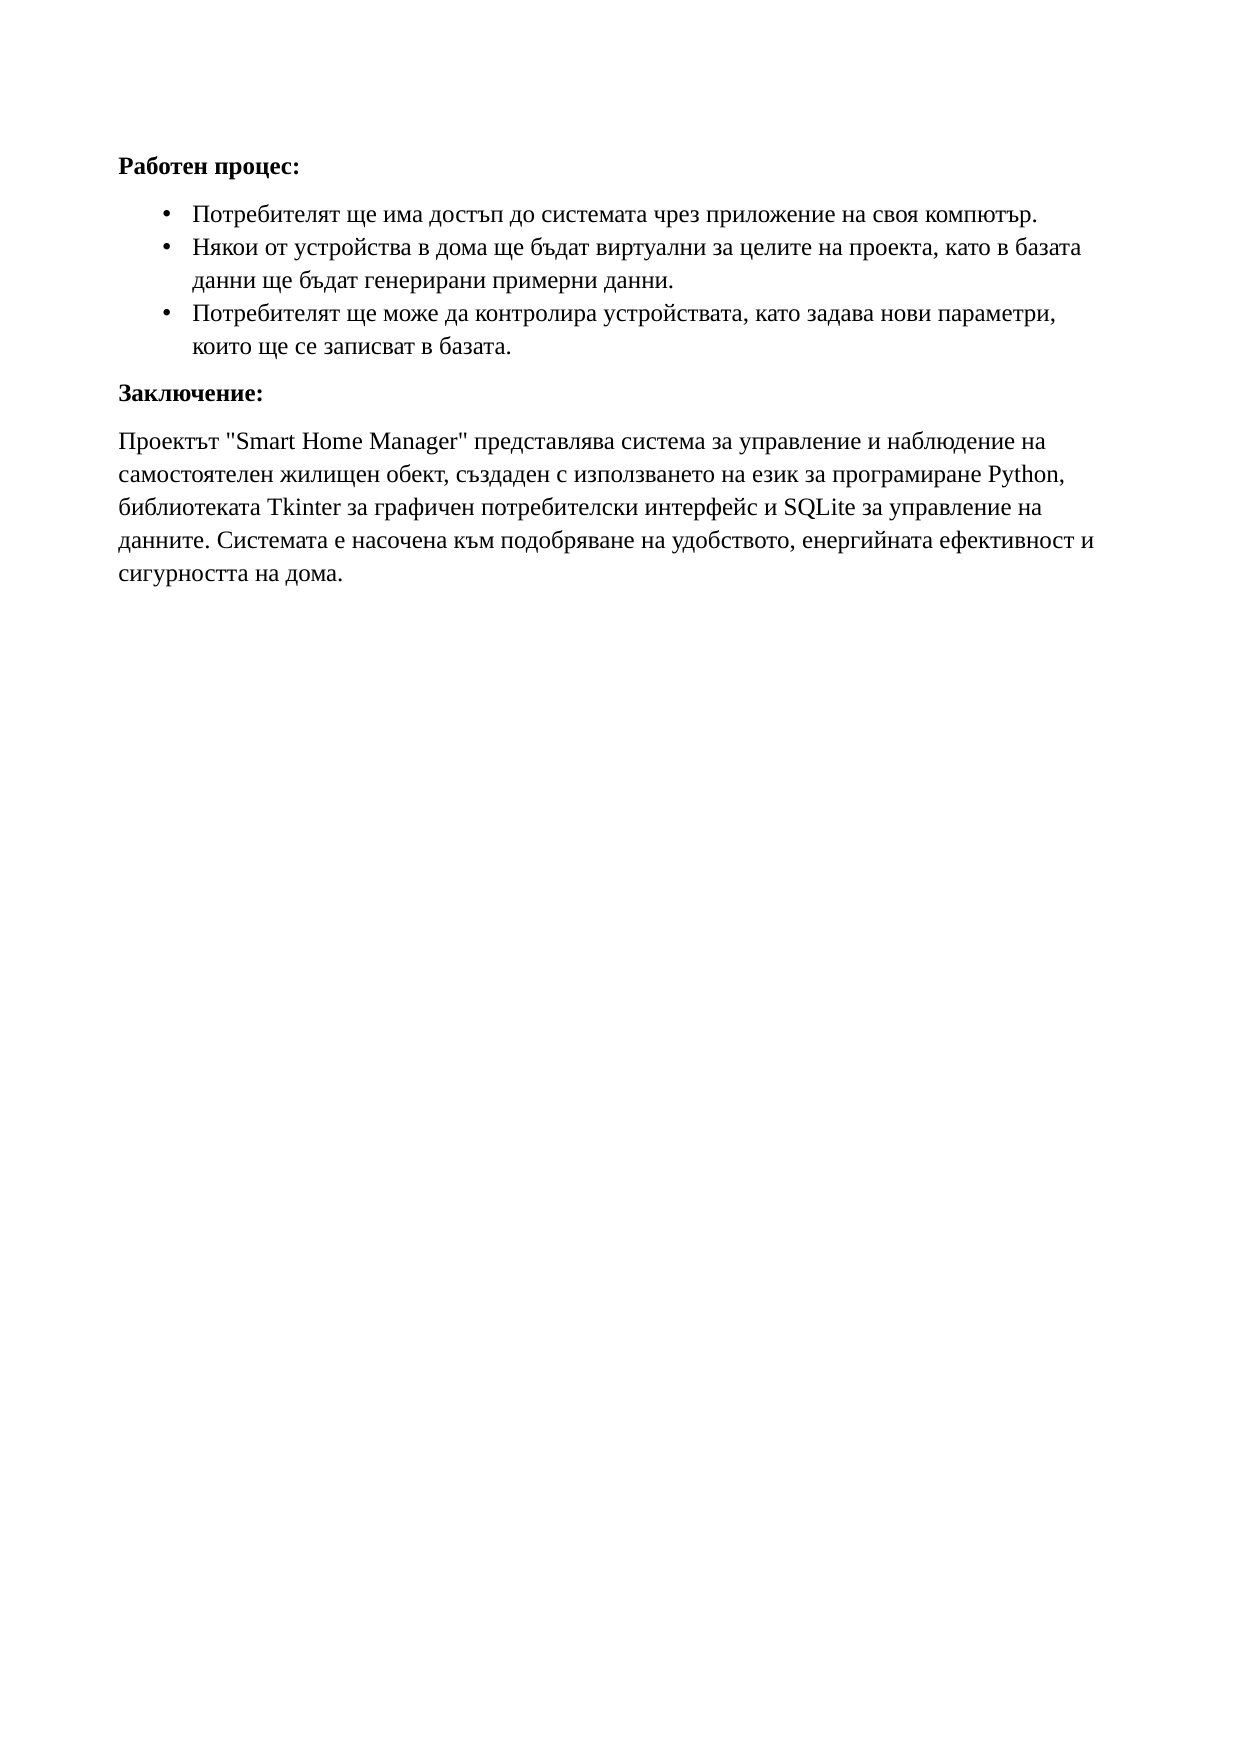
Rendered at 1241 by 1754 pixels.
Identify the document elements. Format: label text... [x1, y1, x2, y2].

list Някои от устройства в дома ще бъдат виртуални за целите на проекта, като в базата данни ще бъдат генерирани примерни данни. [162, 232, 1122, 293]
list Потребителят ще може да контролира устройствата, като задава нови параметри, които ще се записват в базата. [162, 298, 1122, 359]
text Заключение: [118, 378, 1122, 407]
list Потребителят ще има достъп до системата чрез приложение на своя компютър. [162, 199, 1122, 227]
text Проектът "Smart Home Manager" представлява система за управление и наблюдение на самостоятелен жилищен обект, създаден с използването на език за програмиране Python, библиотеката Tkinter за графичен потребителски интерфейс и SQLite за управление на данните. Системата е насочена към подобряване на удобството, енергийната ефективност и сигурността на дома. [118, 426, 1122, 587]
text Работен процес: [118, 151, 1122, 180]
